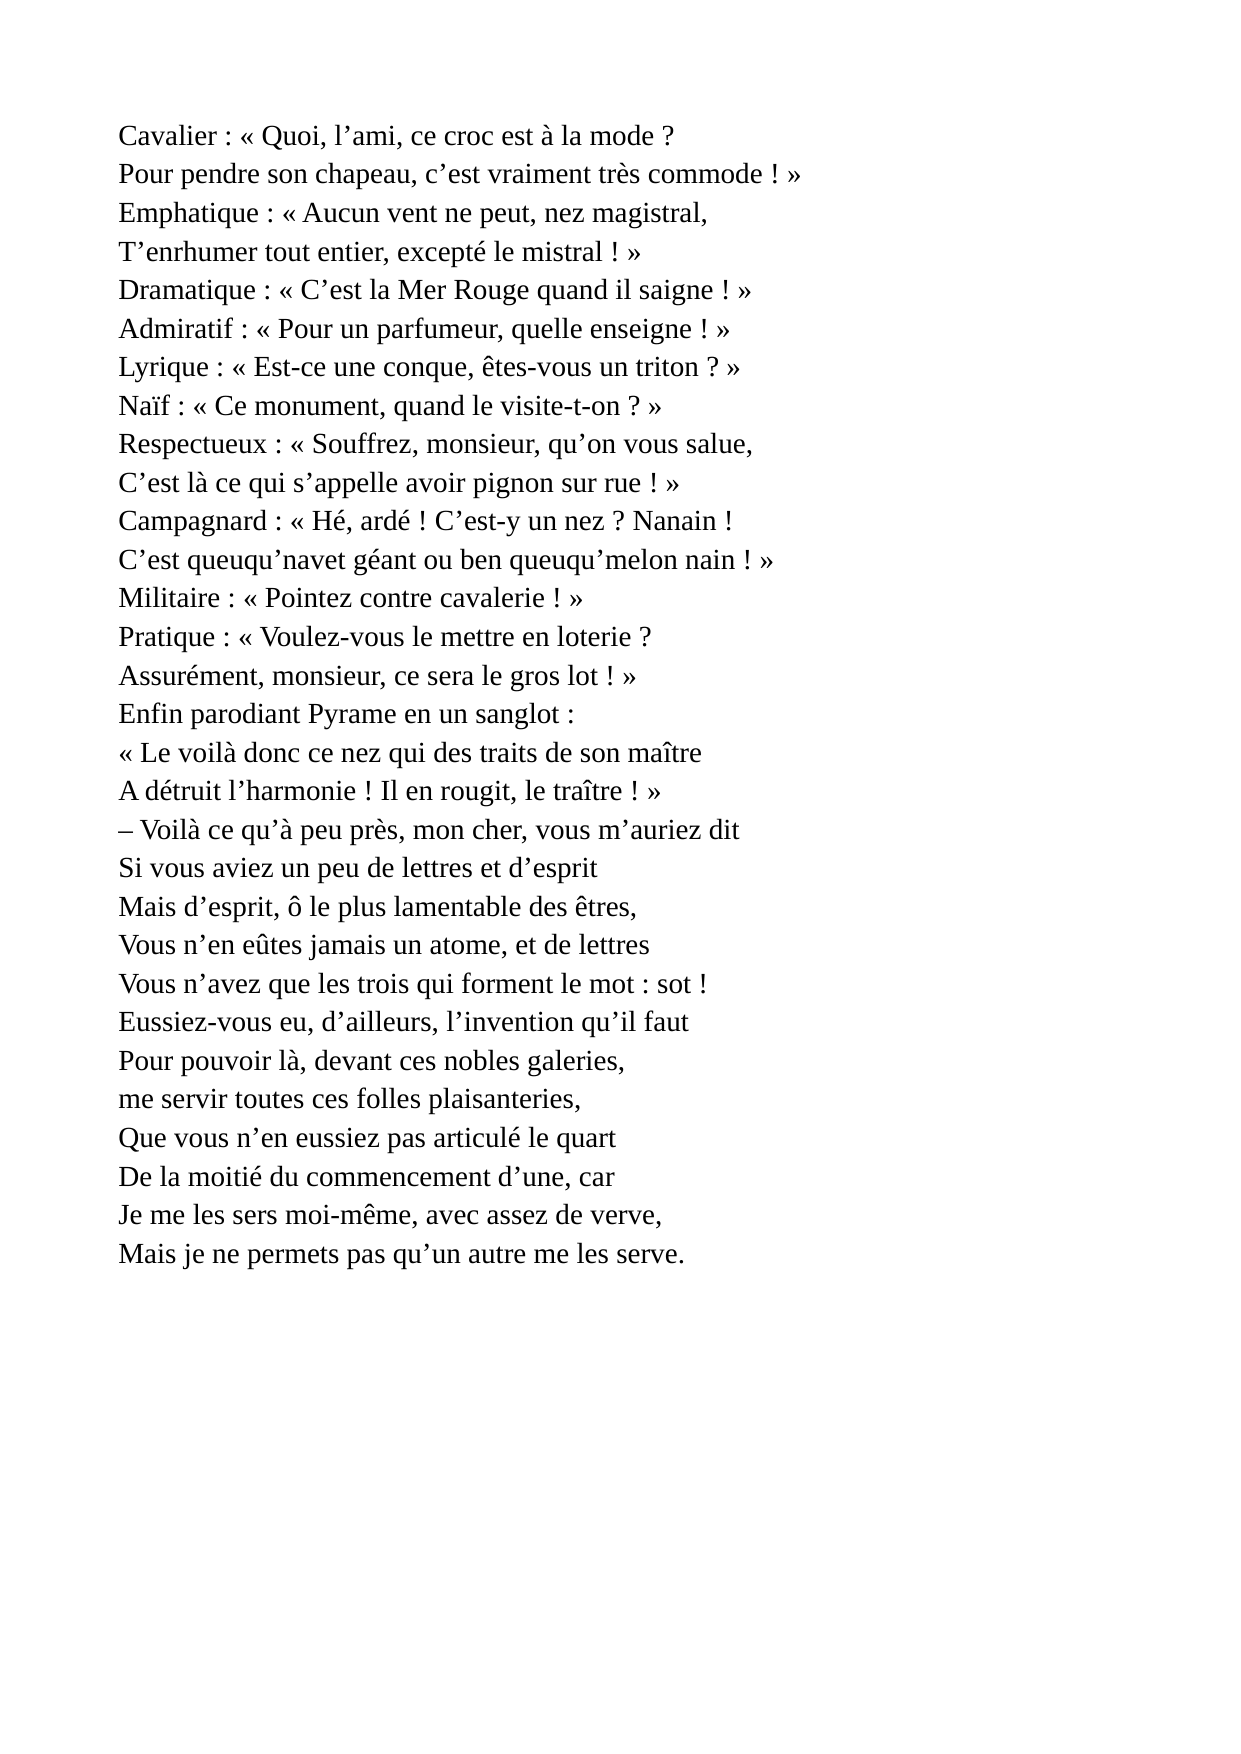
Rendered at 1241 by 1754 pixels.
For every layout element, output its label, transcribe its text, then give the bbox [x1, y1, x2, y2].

text Cavalier : « Quoi, l’ami, ce croc est à la mode ? Pour pendre son chapeau, c’est vraiment très commode ! » Emphatique : « Aucun vent ne peut, nez magistral, T’enrhumer tout entier, excepté le mistral ! » Dramatique : « C’est la Mer Rouge quand il saigne ! » Admiratif : « Pour un parfumeur, quelle enseigne ! » Lyrique : « Est-ce une conque, êtes-vous un triton ? » Naïf : « Ce monument, quand le visite-t-on ? » Respectueux : « Souffrez, monsieur, qu’on vous salue, C’est là ce qui s’appelle avoir pignon sur rue ! » Campagnard : « Hé, ardé ! C’est-y un nez ? Nanain ! C’est queuqu’navet géant ou ben queuqu’melon nain ! » Militaire : « Pointez contre cavalerie ! » Pratique : « Voulez-vous le mettre en loterie ? Assurément, monsieur, ce sera le gros lot ! » Enfin parodiant Pyrame en un sanglot : « Le voilà donc ce nez qui des traits de son maître A détruit l’harmonie ! Il en rougit, le traître ! » – Voilà ce qu’à peu près, mon cher, vous m’auriez dit Si vous aviez un peu de lettres et d’esprit Mais d’esprit, ô le plus lamentable des êtres, Vous n’en eûtes jamais un atome, et de lettres Vous n’avez que les trois qui forment le mot : sot ! Eussiez-vous eu, d’ailleurs, l’invention qu’il faut Pour pouvoir là, devant ces nobles galeries, me servir toutes ces folles plaisanteries, Que vous n’en eussiez pas articulé le quart De la moitié du commencement d’une, car Je me les sers moi-même, avec assez de verve, Mais je ne permets pas qu’un autre me les serve. [118, 118, 1122, 1269]
